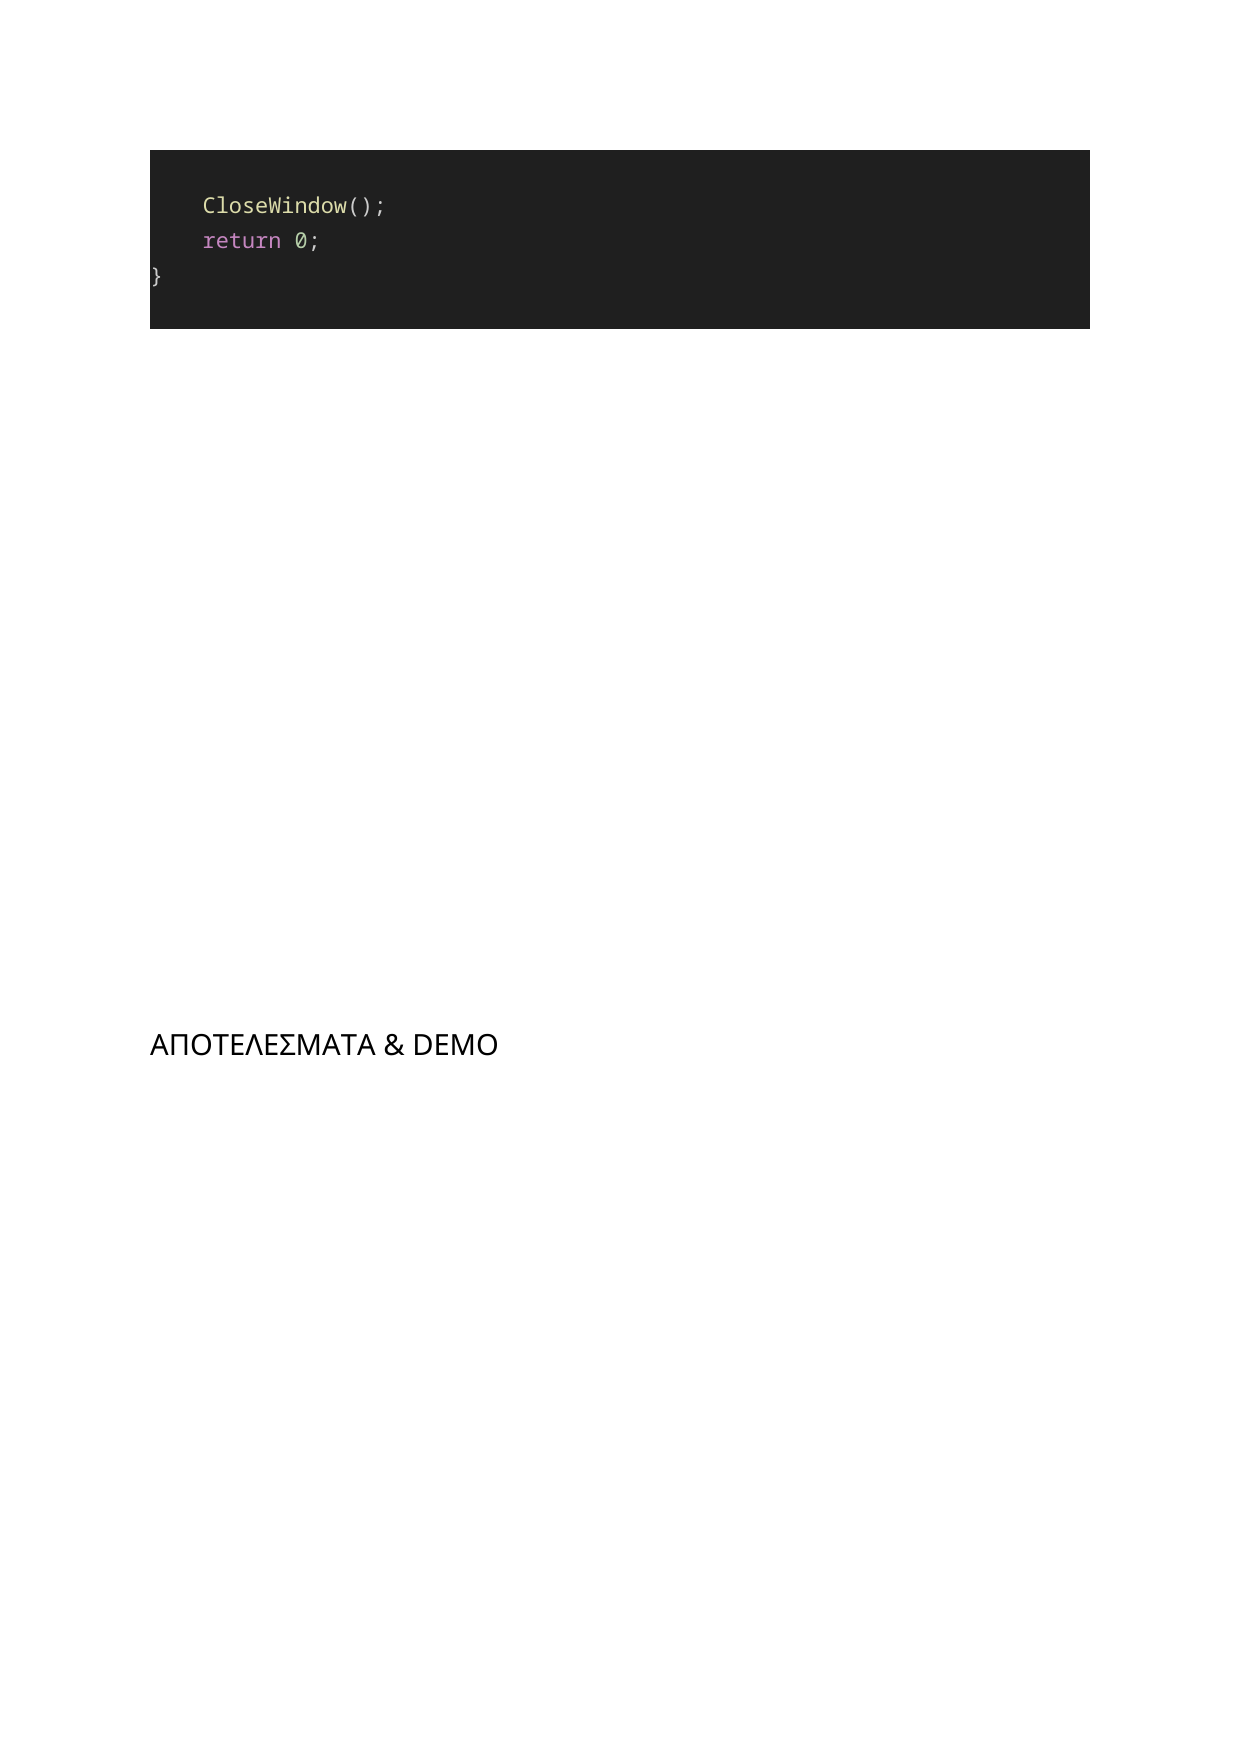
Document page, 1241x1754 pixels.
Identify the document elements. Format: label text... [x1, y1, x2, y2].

text ΑΠΟΤΕΛΕΣΜΑΤΑ & DEMO [150, 1024, 1090, 1064]
text return 0; [150, 225, 1090, 255]
text CloseWindow(); [150, 190, 1090, 220]
text } [150, 260, 1090, 290]
